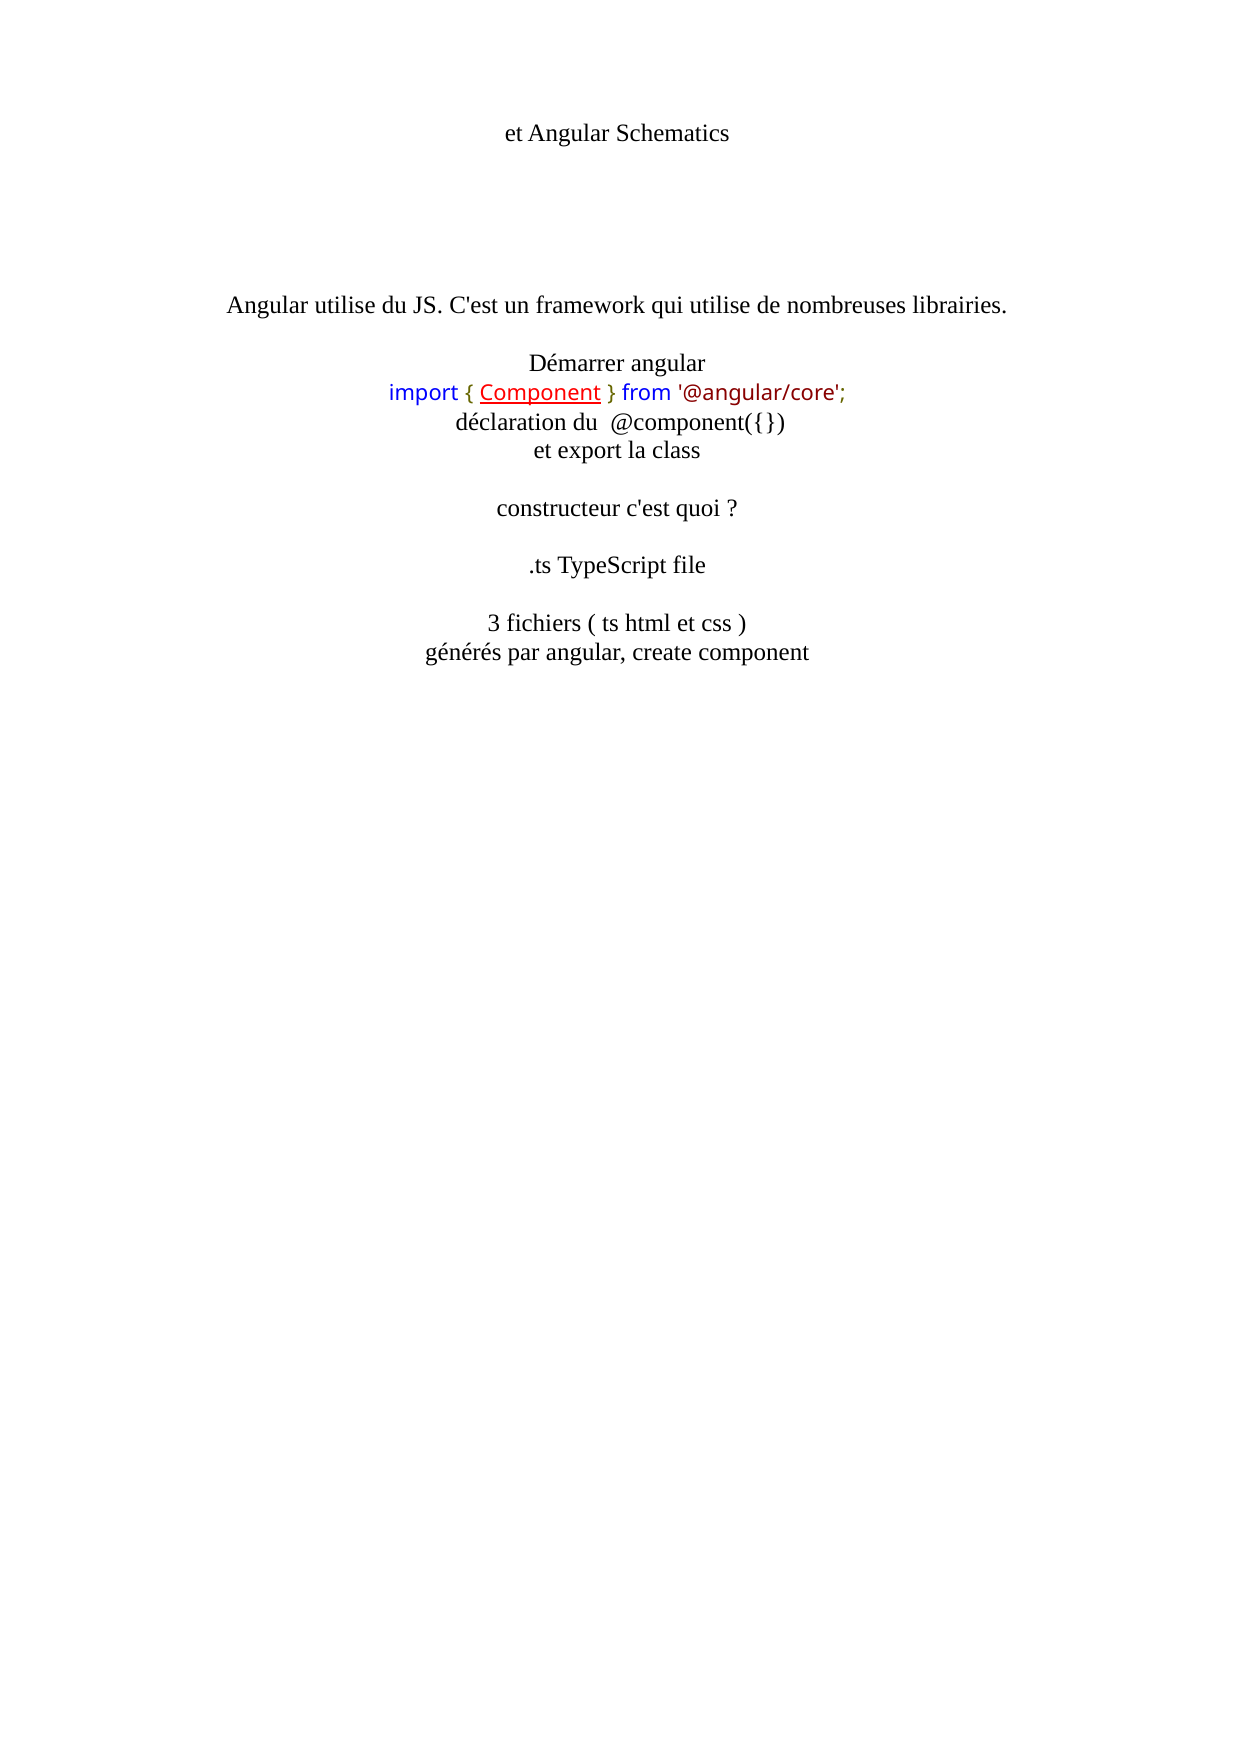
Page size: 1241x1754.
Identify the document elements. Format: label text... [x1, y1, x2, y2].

text constructeur c'est quoi ? [118, 493, 1122, 522]
text .ts TypeScript file [118, 550, 1122, 579]
text 3 fichiers ( ts html et css ) [118, 608, 1122, 637]
text et export la class [118, 435, 1122, 464]
text générés par angular, create component [118, 637, 1122, 665]
text Angular utilise du JS. C'est un framework qui utilise de nombreuses librairies. [118, 291, 1122, 319]
text import { Component } from '@angular/core'; déclaration du @component({}) [118, 377, 1122, 435]
text Démarrer angular [118, 348, 1122, 377]
text et Angular Schematics [118, 118, 1122, 147]
